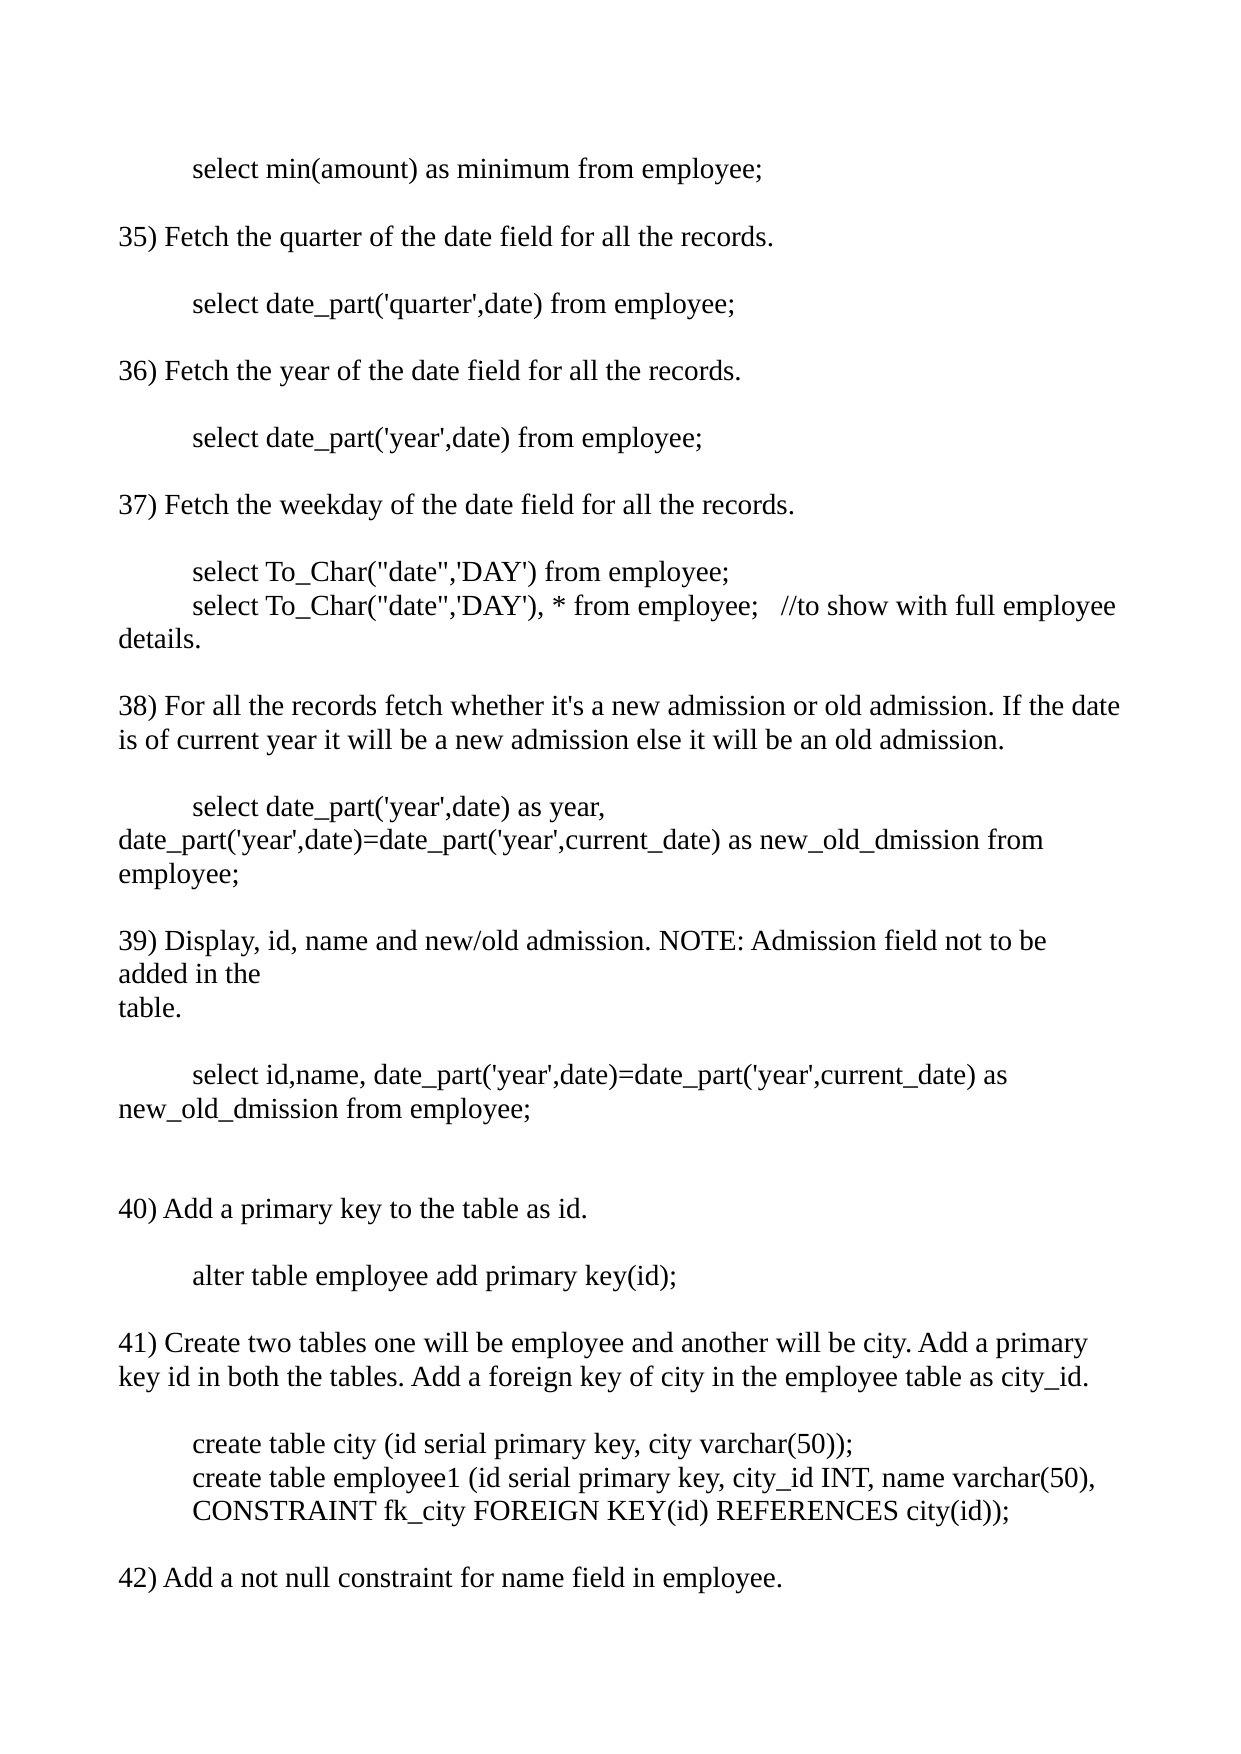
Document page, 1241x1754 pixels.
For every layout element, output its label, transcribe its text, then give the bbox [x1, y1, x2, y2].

text 37) Fetch the weekday of the date field for all the records. [118, 487, 1122, 521]
text select date_part('quarter',date) from employee; [118, 286, 1122, 319]
text select date_part('year',date) from employee; [118, 420, 1122, 453]
text 38) For all the records fetch whether it's a new admission or old admission. If the date is of current year it will be a new admission else it will be an old admission. [118, 688, 1122, 755]
text select To_Char("date",'DAY'), * from employee; //to show with full employee details. [118, 588, 1122, 655]
text 36) Fetch the year of the date field for all the records. [118, 353, 1122, 386]
text create table city (id serial primary key, city varchar(50)); [118, 1426, 1122, 1460]
text 41) Create two tables one will be employee and another will be city. Add a primary key id in both the tables. Add a foreign key of city in the employee table as city_id. [118, 1326, 1122, 1393]
text table. [118, 990, 1122, 1024]
text select To_Char("date",'DAY') from employee; [118, 554, 1122, 588]
text create table employee1 (id serial primary key, city_id INT, name varchar(50), CONSTRAINT fk_city FOREIGN KEY(id) REFERENCES city(id)); [118, 1460, 1122, 1527]
text select id,name, date_part('year',date)=date_part('year',current_date) as new_old_dmission from employee; [118, 1057, 1122, 1124]
text 35) Fetch the quarter of the date field for all the records. [118, 219, 1122, 252]
text select min(amount) as minimum from employee; [118, 152, 1122, 185]
text 42) Add a not null constraint for name field in employee. [118, 1560, 1122, 1594]
text 39) Display, id, name and new/old admission. NOTE: Admission field not to be added in the [118, 923, 1122, 990]
text 40) Add a primary key to the table as id. [118, 1191, 1122, 1225]
text select date_part('year',date) as year, date_part('year',date)=date_part('year',current_date) as new_old_dmission from employee; [118, 789, 1122, 889]
text alter table employee add primary key(id); [118, 1258, 1122, 1292]
